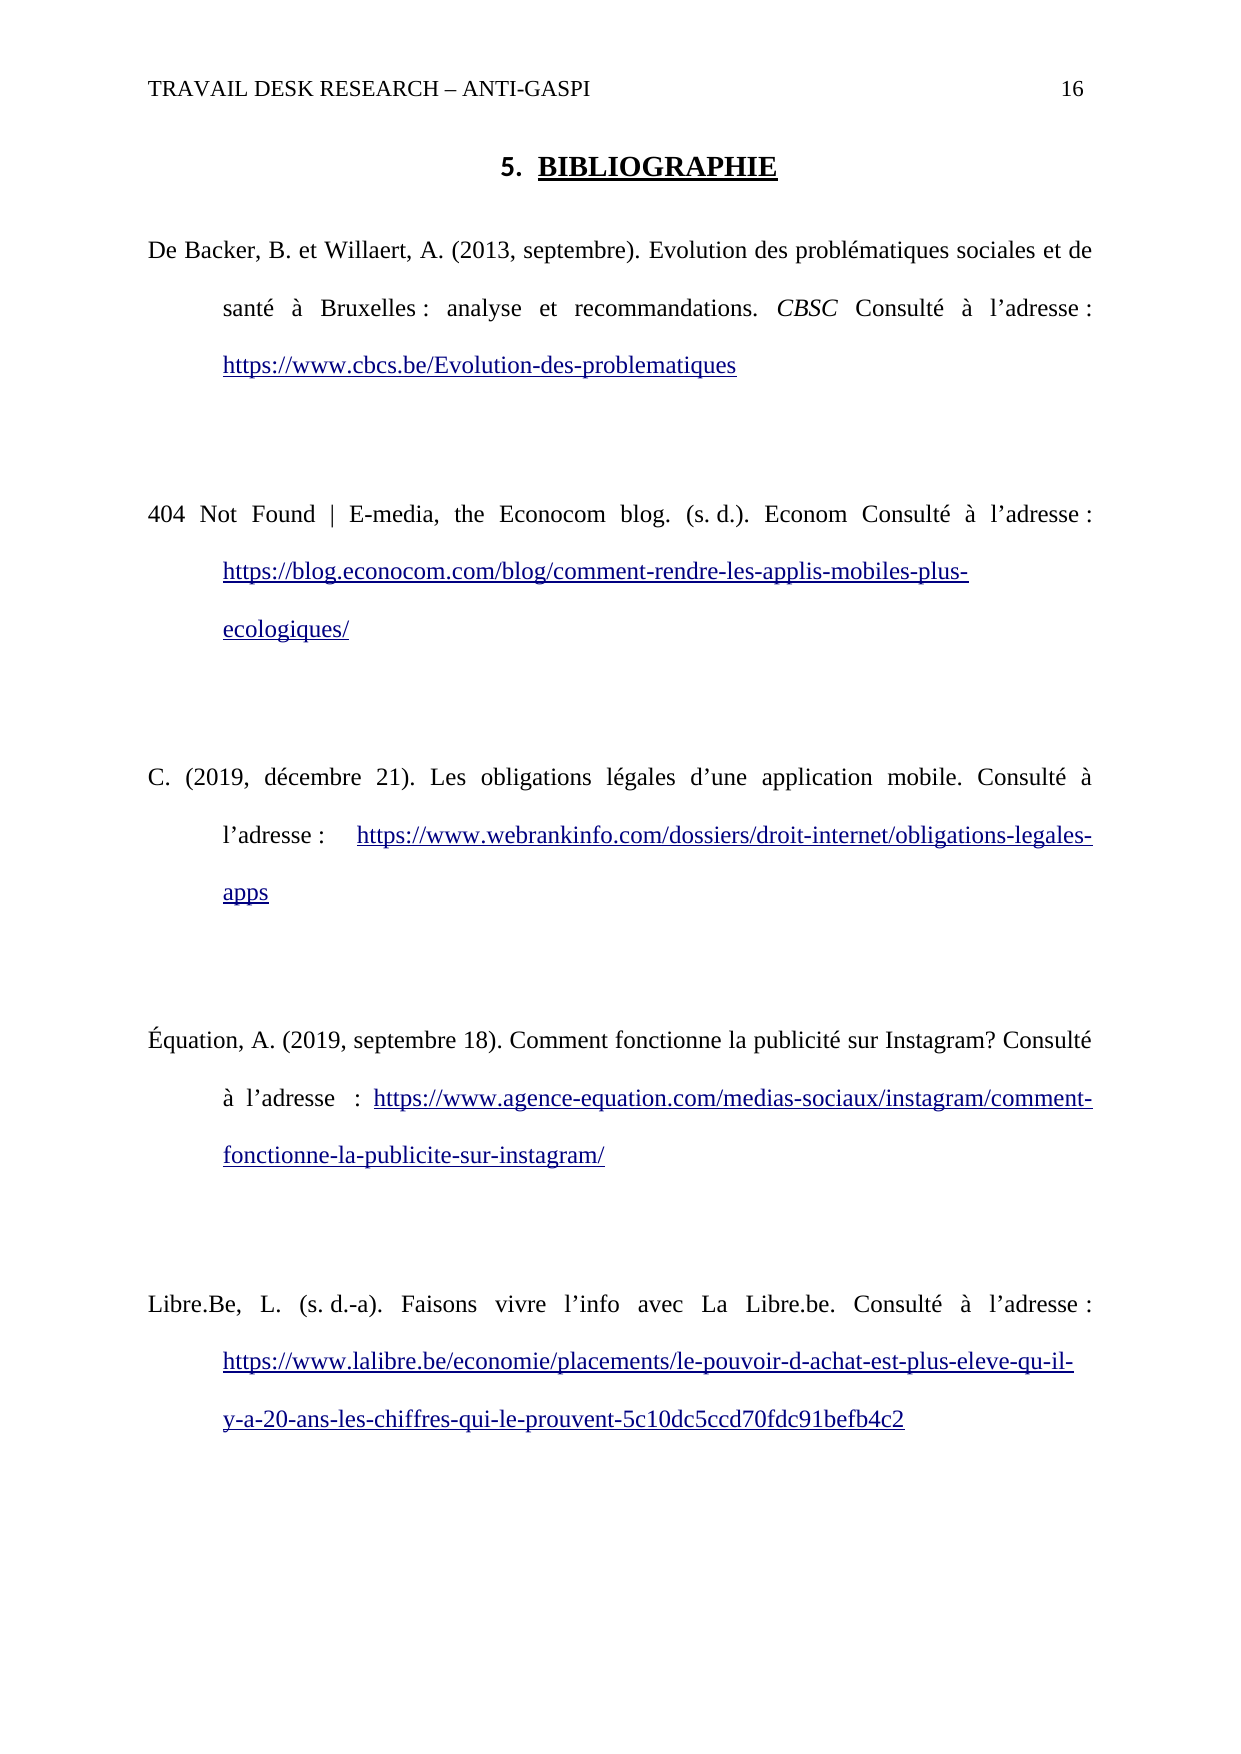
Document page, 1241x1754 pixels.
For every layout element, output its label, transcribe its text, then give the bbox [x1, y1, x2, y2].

text Libre.Be, L. (s. d.-a). Faisons vivre l’info avec La Libre.be. Consulté à l’adresse : https://www.lalibre.be/economie/placements/le-pouvoir-d-achat-est-plus-eleve-qu-il-y-a-20-ans-les-chiffres-qui-le-prouvent-5c10dc5ccd70fdc91befb4c2 [148, 1289, 1092, 1433]
text C. (2019, décembre 21). Les obligations légales d’une application mobile. Consulté à l’adresse : https://www.webrankinfo.com/dossiers/droit-internet/obligations-legales-apps [148, 762, 1092, 906]
text 404 Not Found | E-media, the Econocom blog. (s. d.). Econom Consulté à l’adresse : https://blog.econocom.com/blog/comment-rendre-les-applis-mobiles-plus-ecologiques/ [148, 499, 1092, 643]
text De Backer, B. et Willaert, A. (2013, septembre). Evolution des problématiques sociales et de santé à Bruxelles : analyse et recommandations. CBSC Consulté à l’adresse : https://www.cbcs.be/Evolution-des-problematiques [148, 236, 1092, 379]
list BIBLIOGRAPHIE [185, 148, 1092, 183]
text Équation, A. (2019, septembre 18). Comment fonctionne la publicité sur Instagram? Consulté à l’adresse : https://www.agence-equation.com/medias-sociaux/instagram/comment-fonctionne-la-publicite-sur-instagram/ [148, 1026, 1092, 1169]
